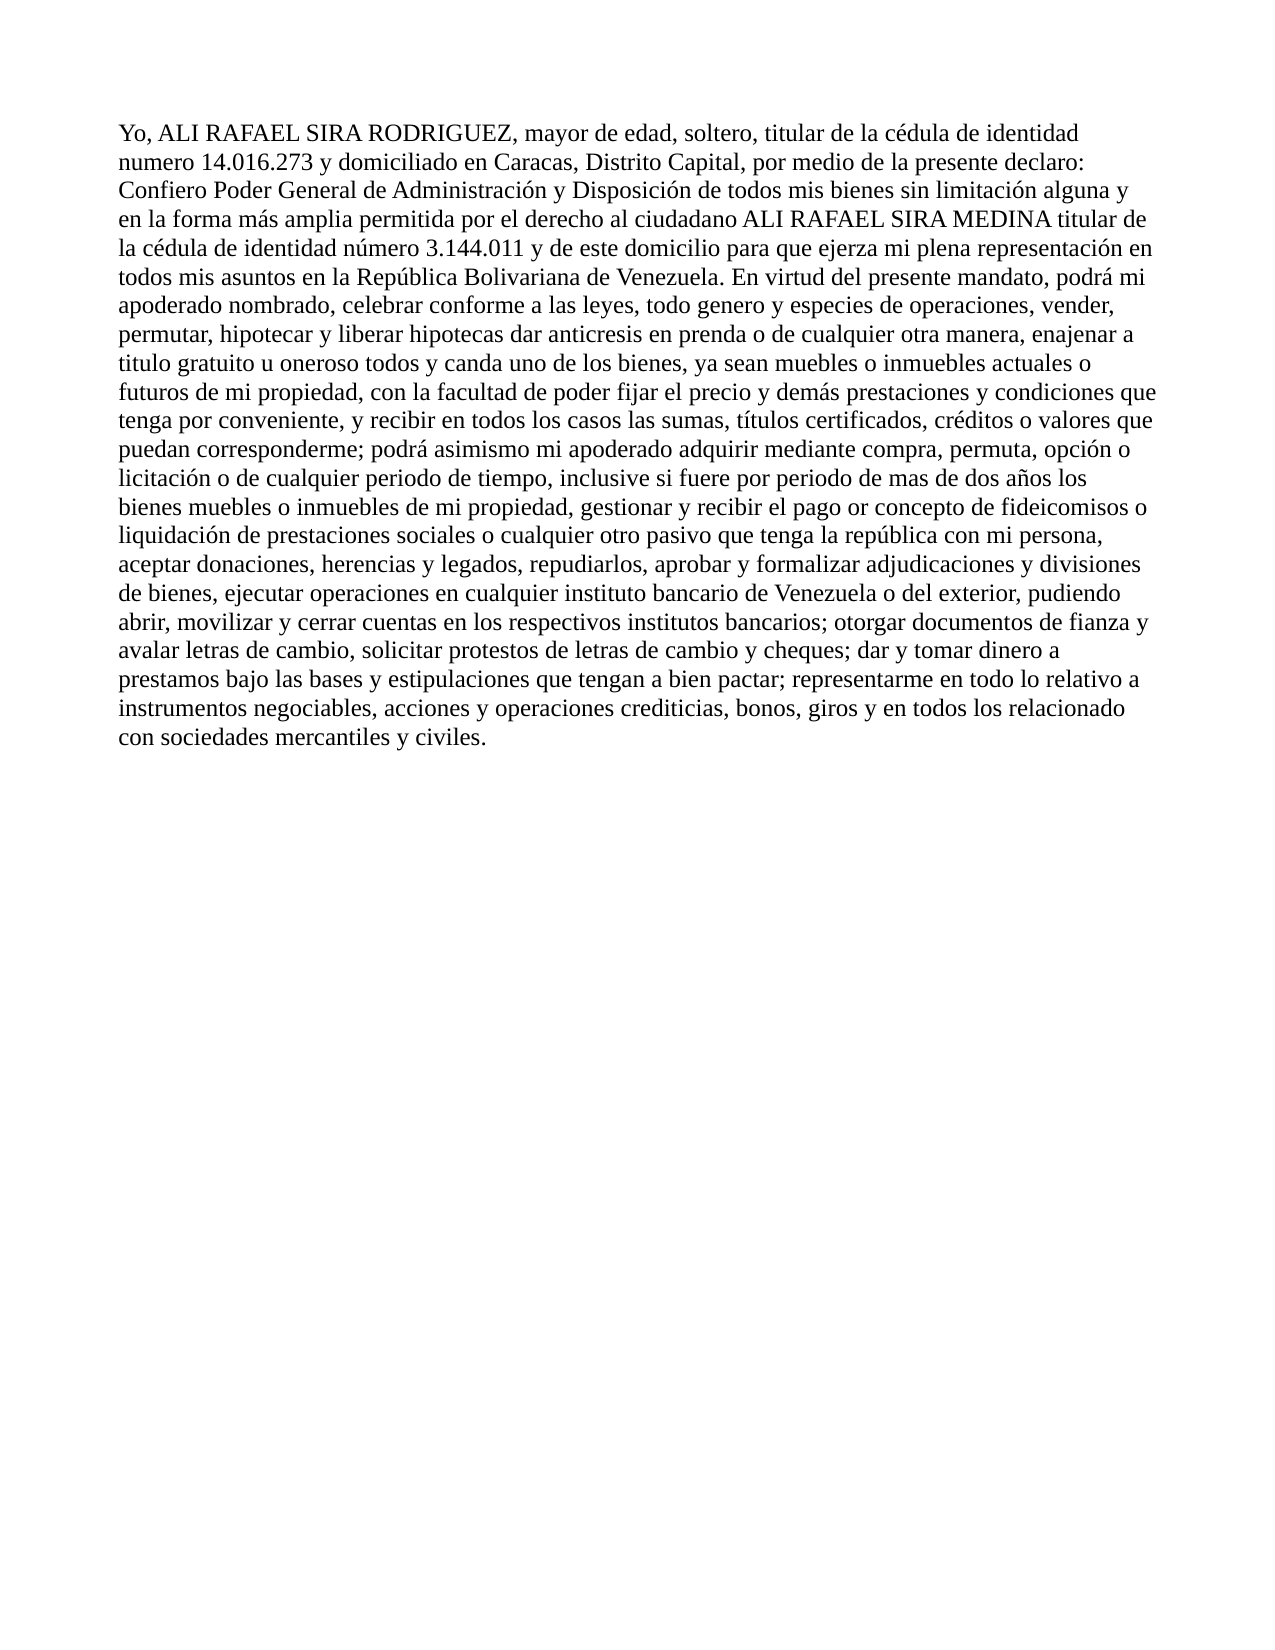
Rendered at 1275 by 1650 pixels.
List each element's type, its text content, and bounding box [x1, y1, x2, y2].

text Yo, ALI RAFAEL SIRA RODRIGUEZ, mayor de edad, soltero, titular de la cédula de identidad numero 14.016.273 y domiciliado en Caracas, Distrito Capital, por medio de la presente declaro: Confiero Poder General de Administración y Disposición de todos mis bienes sin limitación alguna y en la forma más amplia permitida por el derecho al ciudadano ALI RAFAEL SIRA MEDINA titular de la cédula de identidad número 3.144.011 y de este domicilio para que ejerza mi plena representación en todos mis asuntos en la República Bolivariana de Venezuela. En virtud del presente mandato, podrá mi apoderado nombrado, celebrar conforme a las leyes, todo genero y especies de operaciones, vender, permutar, hipotecar y liberar hipotecas dar anticresis en prenda o de cualquier otra manera, enajenar a titulo gratuito u oneroso todos y canda uno de los bienes, ya sean muebles o inmuebles actuales o futuros de mi propiedad, con la facultad de poder fijar el precio y demás prestaciones y condiciones que tenga por conveniente, y recibir en todos los casos las sumas, títulos certificados, créditos o valores que puedan corresponderme; podrá asimismo mi apoderado adquirir mediante compra, permuta, opción o licitación o de cualquier periodo de tiempo, inclusive si fuere por periodo de mas de dos años los bienes muebles o inmuebles de mi propiedad, gestionar y recibir el pago or concepto de fideicomisos o liquidación de prestaciones sociales o cualquier otro pasivo que tenga la república con mi persona, aceptar donaciones, herencias y legados, repudiarlos, aprobar y formalizar adjudicaciones y divisiones de bienes, ejecutar operaciones en cualquier instituto bancario de Venezuela o del exterior, pudiendo abrir, movilizar y cerrar cuentas en los respectivos institutos bancarios; otorgar documentos de fianza y avalar letras de cambio, solicitar protestos de letras de cambio y cheques; dar y tomar dinero a prestamos bajo las bases y estipulaciones que tengan a bien pactar; representarme en todo lo relativo a instrumentos negociables, acciones y operaciones crediticias, bonos, giros y en todos los relacionado con sociedades mercantiles y civiles. [118, 118, 1157, 751]
